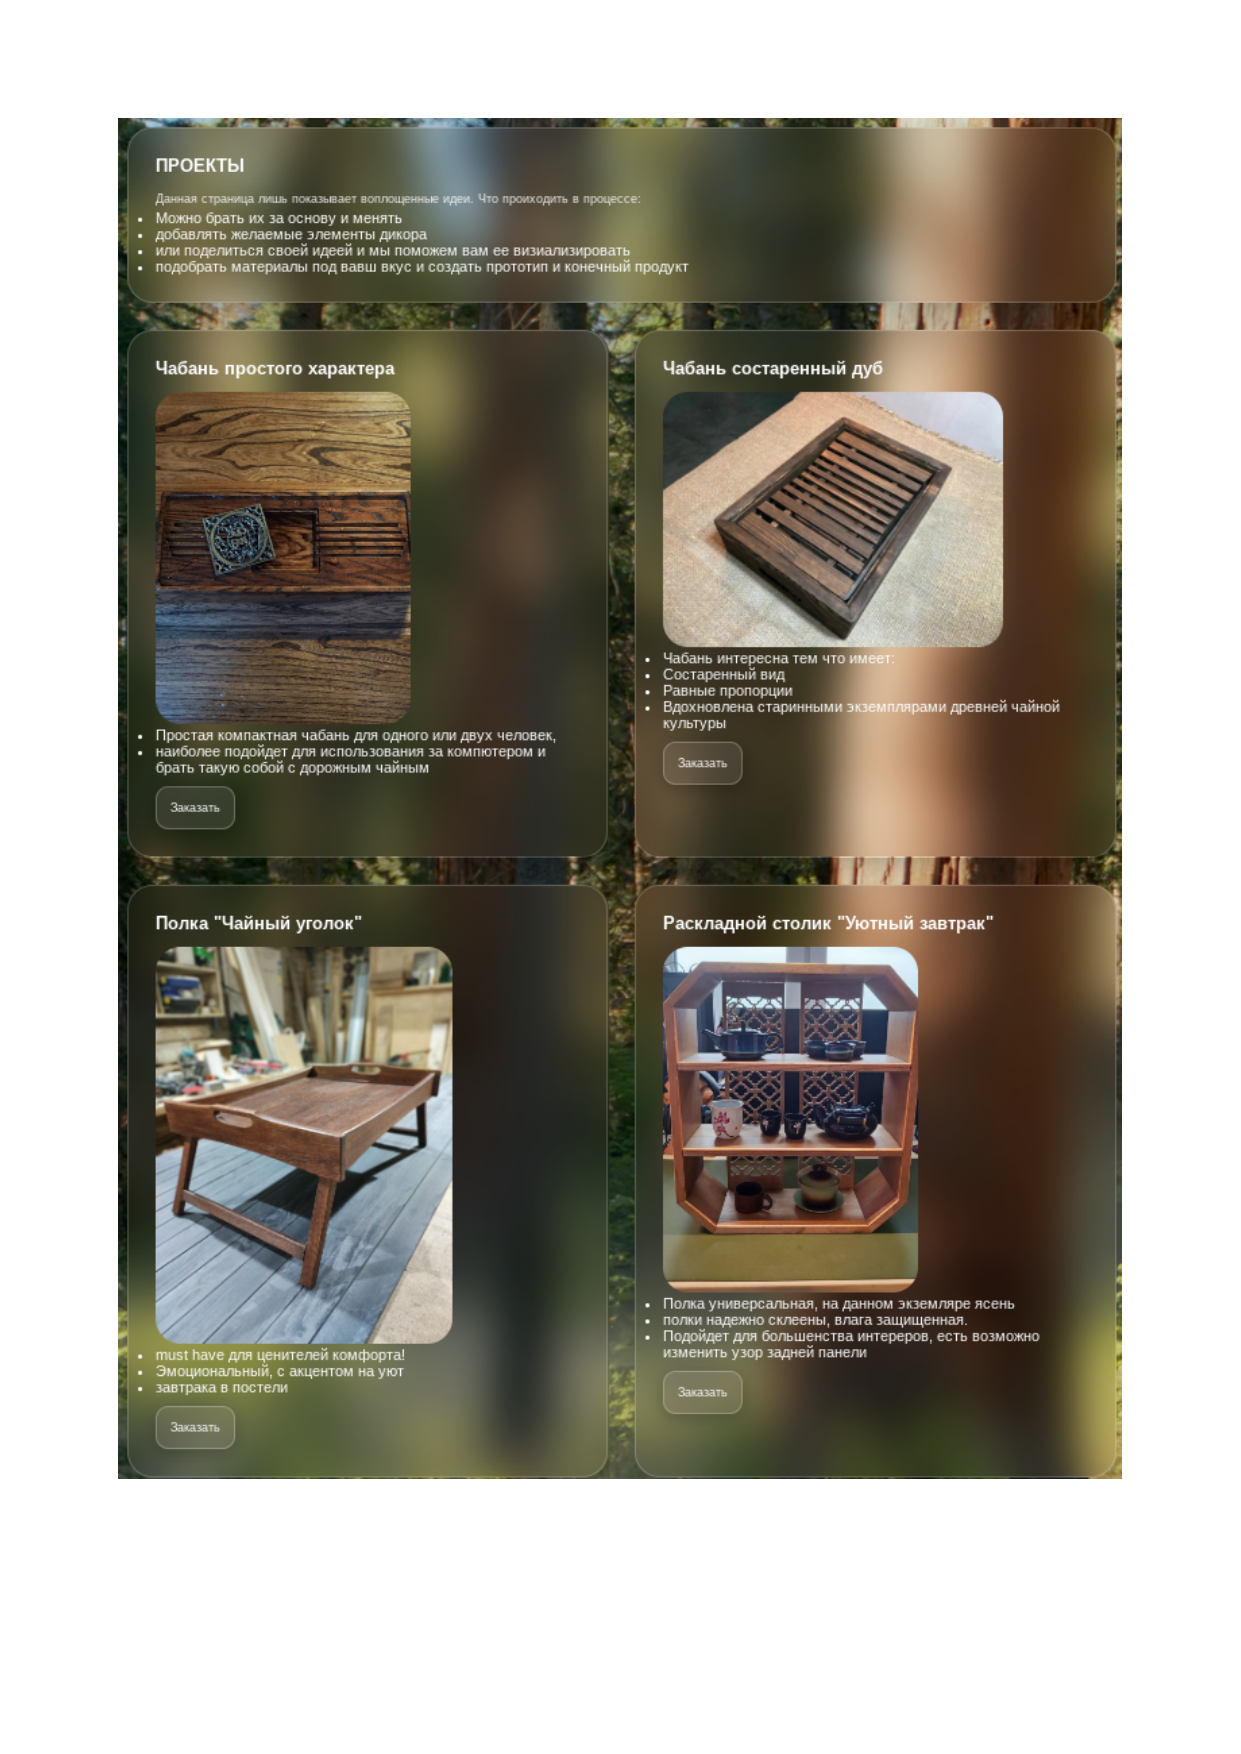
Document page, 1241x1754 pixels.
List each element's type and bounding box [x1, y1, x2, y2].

picture [118, 118, 1122, 1479]
